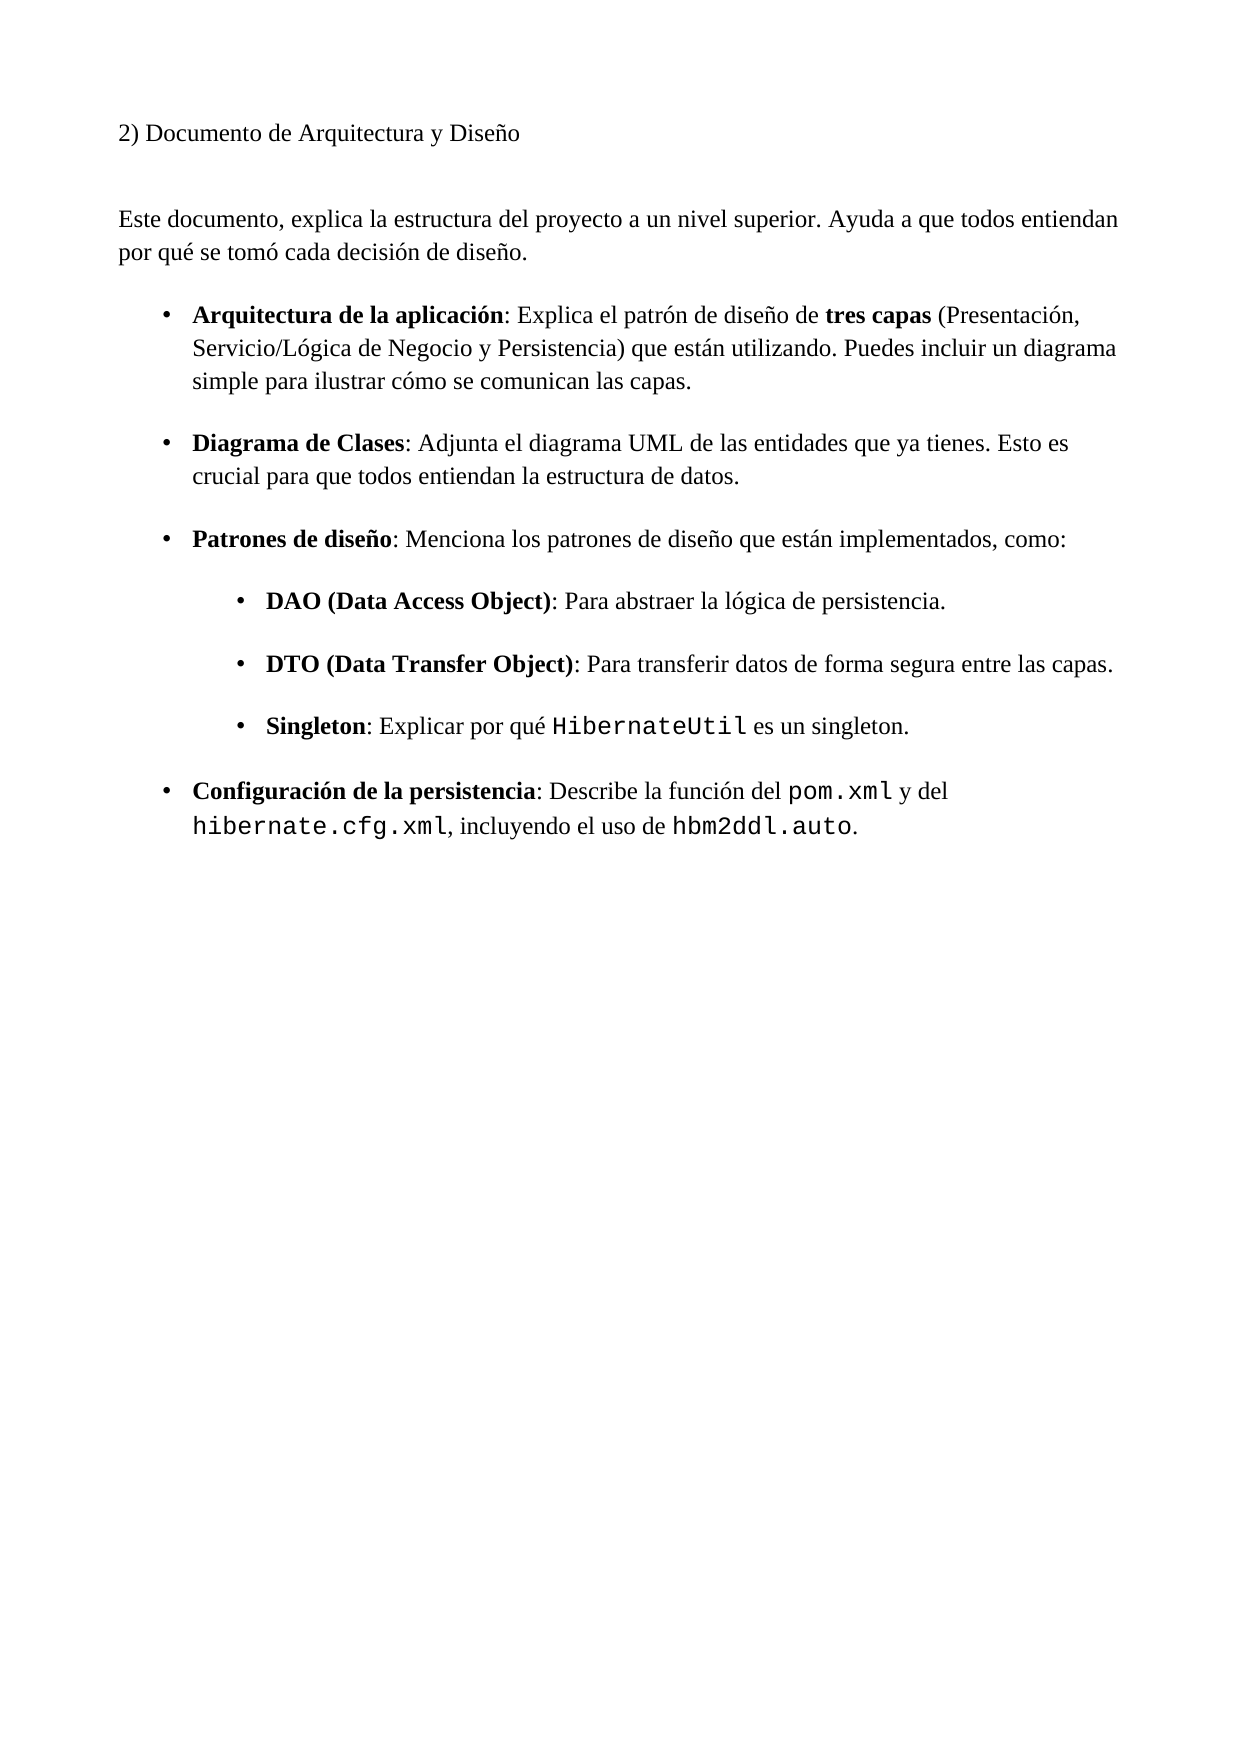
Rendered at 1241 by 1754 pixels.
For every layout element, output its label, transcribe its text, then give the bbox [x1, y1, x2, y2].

list DTO (Data Transfer Object): Para transferir datos de forma segura entre las capas. [236, 649, 1122, 678]
text 2) Documento de Arquitectura y Diseño [118, 118, 1122, 147]
list Configuración de la persistencia: Describe la función del pom.xml y del hibernate.cfg.xml, incluyendo el uso de hbm2ddl.auto. [162, 776, 1122, 842]
list Arquitectura de la aplicación: Explica el patrón de diseño de tres capas (Presentación, Servicio/Lógica de Negocio y Persistencia) que están utilizando. Puedes incluir un diagrama simple para ilustrar cómo se comunican las capas. [162, 300, 1122, 395]
list Patrones de diseño: Menciona los patrones de diseño que están implementados, como: [162, 524, 1122, 553]
list Singleton: Explicar por qué HibernateUtil es un singleton. [236, 711, 1122, 742]
list DAO (Data Access Object): Para abstraer la lógica de persistencia. [236, 586, 1122, 615]
text Este documento, explica la estructura del proyecto a un nivel superior. Ayuda a que todos entiendan por qué se tomó cada decisión de diseño. [118, 204, 1122, 266]
list Diagrama de Clases: Adjunta el diagrama UML de las entidades que ya tienes. Esto es crucial para que todos entiendan la estructura de datos. [162, 428, 1122, 490]
